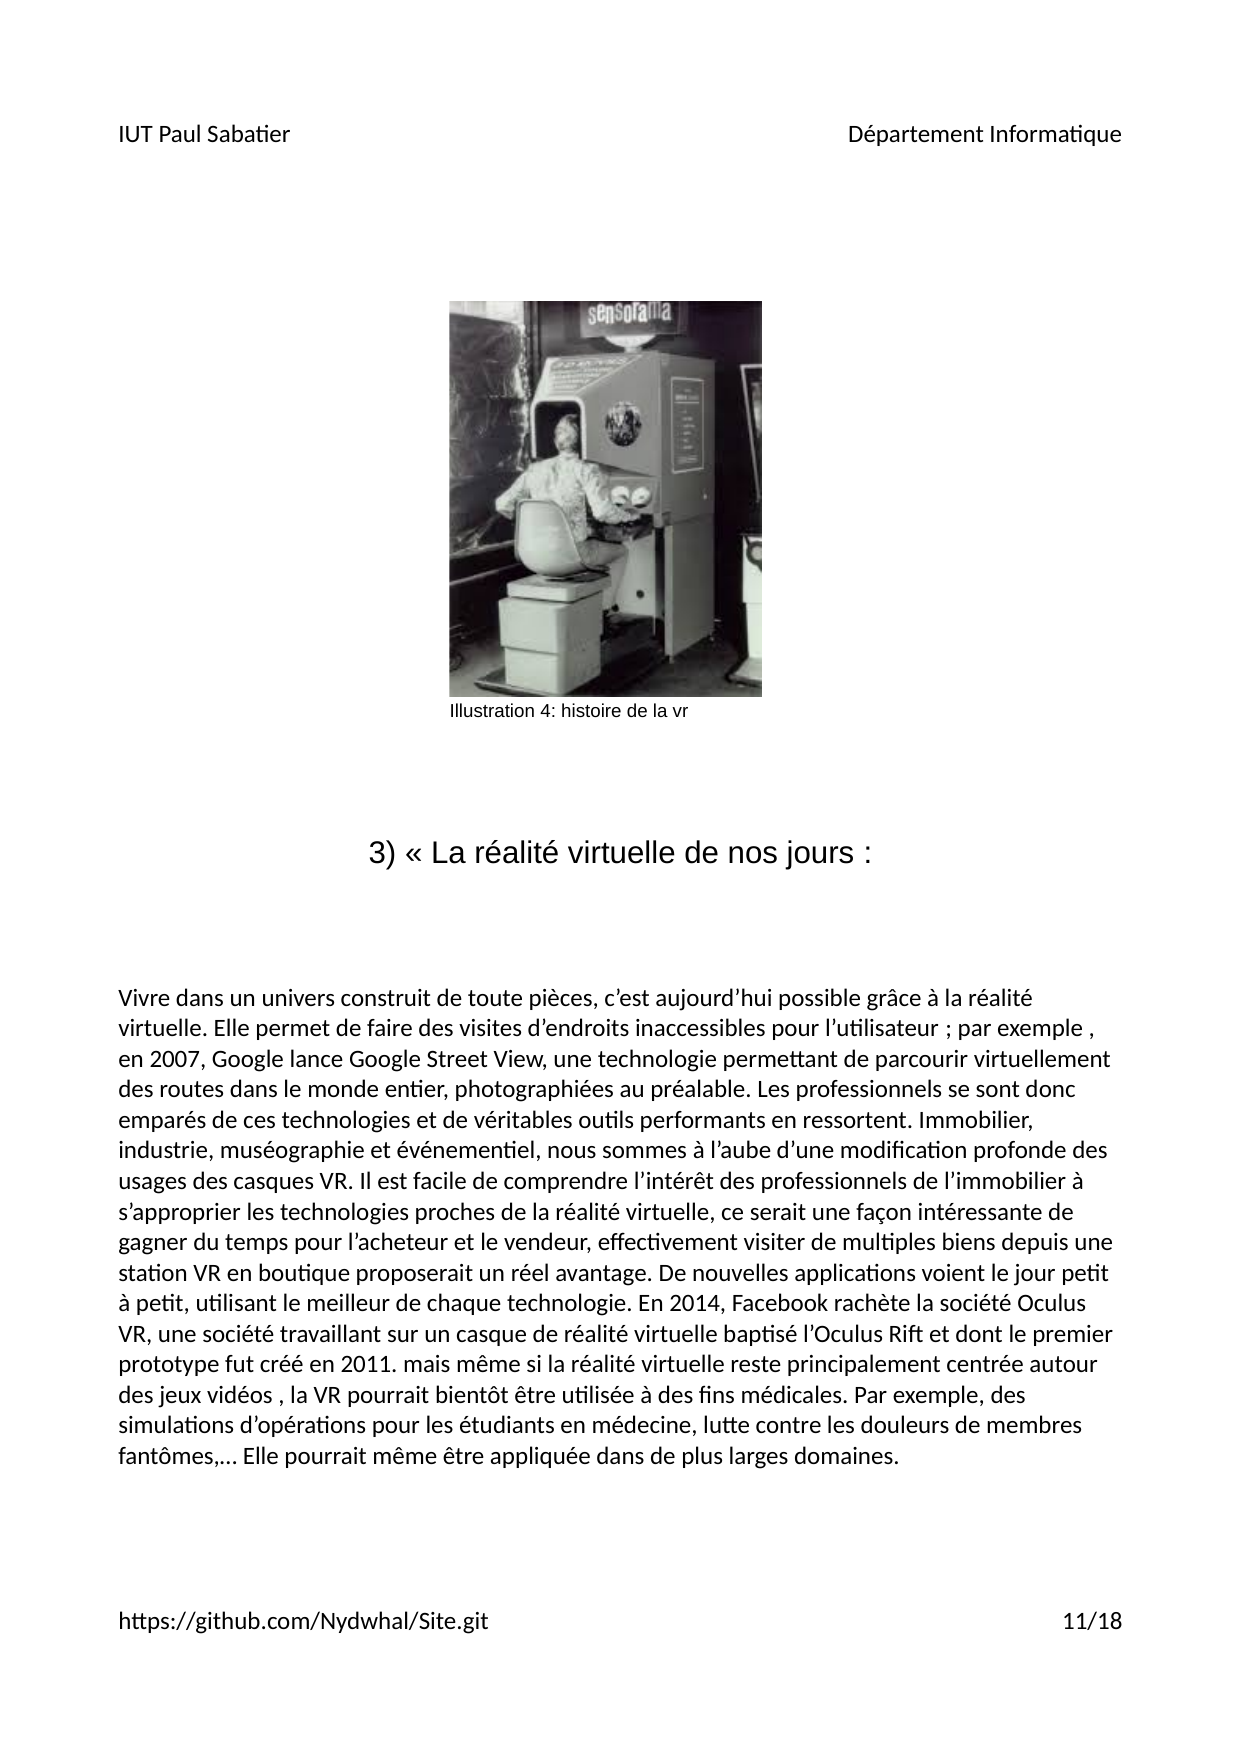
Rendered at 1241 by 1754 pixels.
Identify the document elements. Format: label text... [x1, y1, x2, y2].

picture [449, 301, 762, 697]
text Vivre dans un univers construit de toute pièces, c’est aujourd’hui possible grâce à la réalité virtuelle. Elle permet de faire des visites d’endroits inaccessibles pour l’utilisateur ; par exemple , en 2007, Google lance Google Street View, une technologie permettant de parcourir virtuellement des routes dans le monde entier, photographiées au préalable. Les professionnels se sont donc emparés de ces technologies et de véritables outils performants en ressortent. Immobilier, industrie, muséographie et événementiel, nous sommes à l’aube d’une modification profonde des usages des casques VR. Il est facile de comprendre l’intérêt des professionnels de l’immobilier à s’approprier les technologies proches de la réalité virtuelle, ce serait une façon intéressante de gagner du temps pour l’acheteur et le vendeur, effectivement visiter de multiples biens depuis une station VR en boutique proposerait un réel avantage. De nouvelles applications voient le jour petit à petit, utilisant le meilleur de chaque technologie. En 2014, Facebook rachète la société Oculus VR, une société travaillant sur un casque de réalité virtuelle baptisé l’Oculus Rift et dont le premier prototype fut créé en 2011. mais même si la réalité virtuelle reste principalement centrée autour des jeux vidéos , la VR pourrait bientôt être utilisée à des fins médicales. Par exemple, des simulations d’opérations pour les étudiants en médecine, lutte contre les douleurs de membres fantômes,… Elle pourrait même être appliquée dans de plus larges domaines. [118, 982, 1122, 1470]
text Illustration 4: histoire de la vr [449, 697, 762, 722]
subtitle « La réalité virtuelle de nos jours : [118, 834, 1122, 870]
